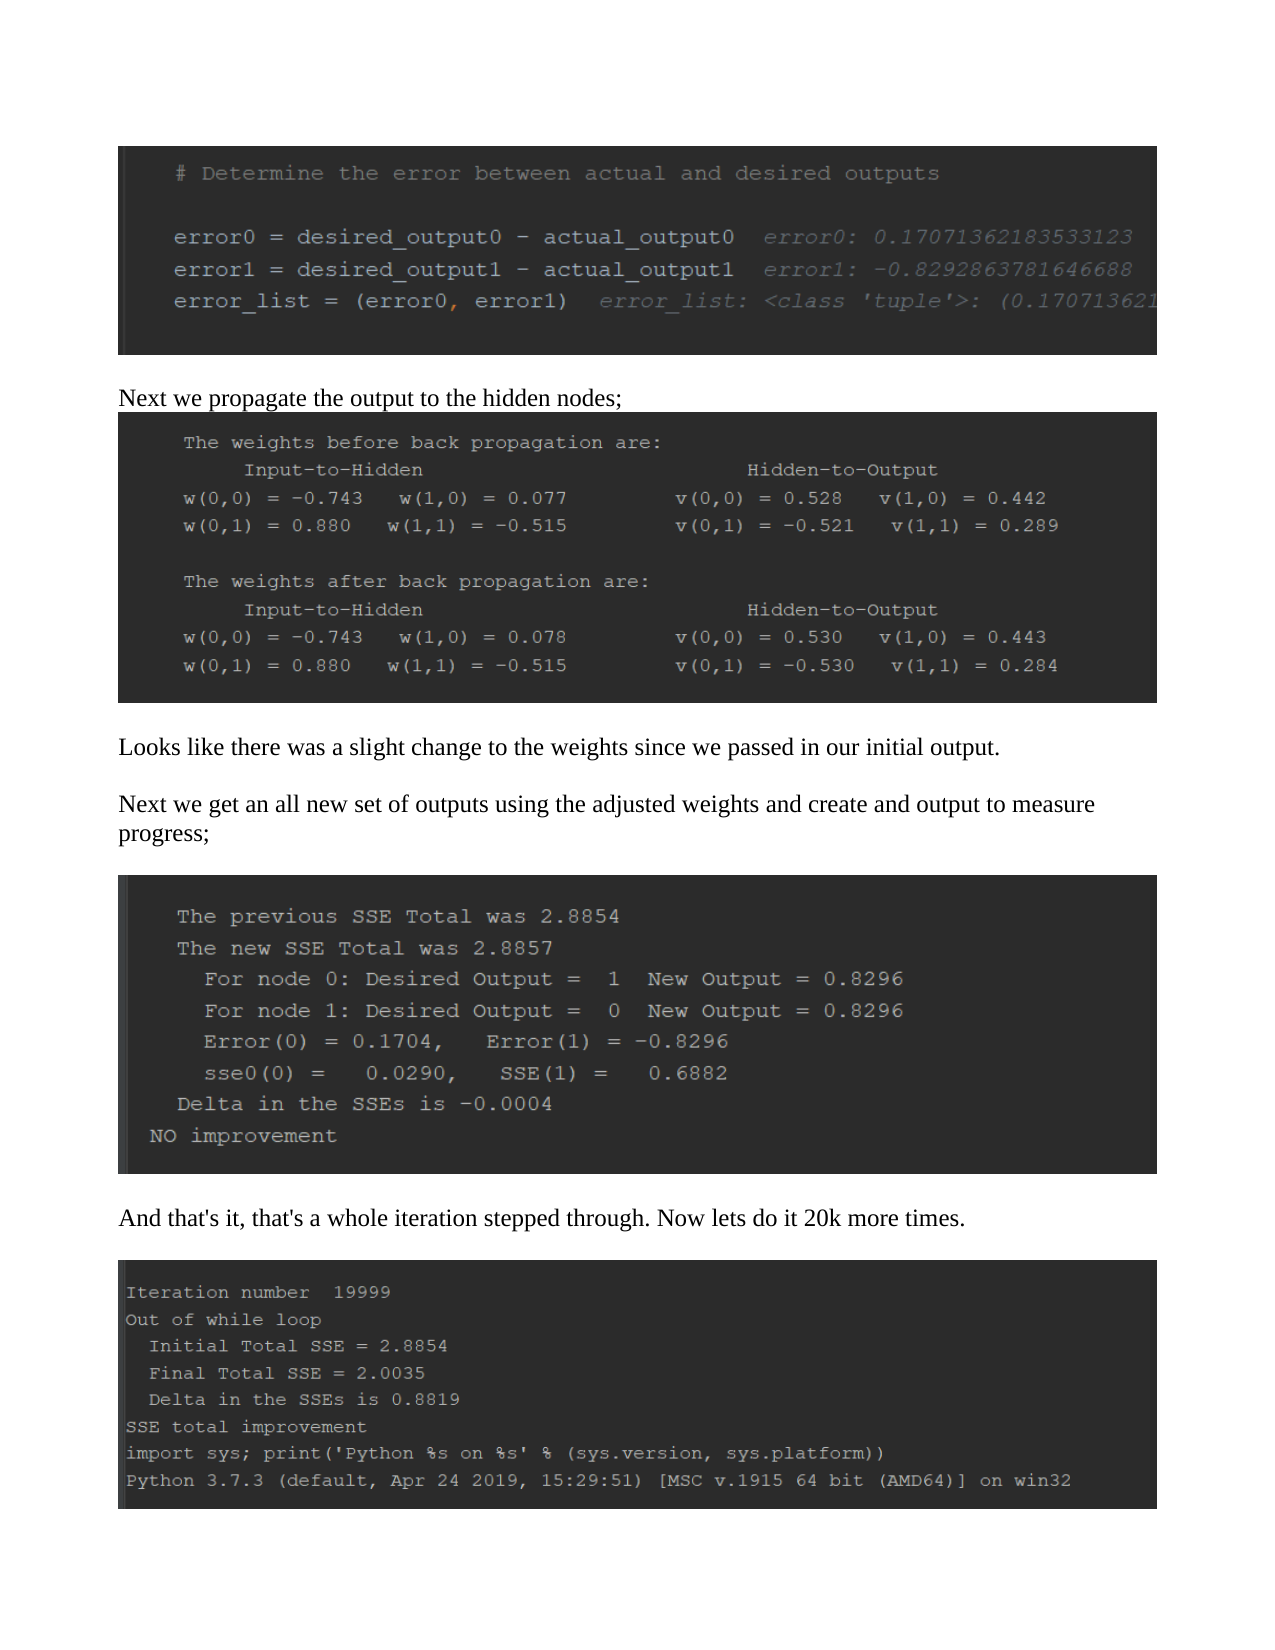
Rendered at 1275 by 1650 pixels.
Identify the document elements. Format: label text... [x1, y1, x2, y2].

text Next we propagate the output to the hidden nodes; [118, 383, 1157, 412]
picture [118, 146, 1157, 355]
text And that's it, that's a whole iteration stepped through. Now lets do it 20k more times. [118, 1203, 1157, 1231]
picture [118, 875, 1157, 1174]
picture [118, 412, 1157, 703]
picture [118, 1260, 1157, 1509]
text Next we get an all new set of outputs using the adjusted weights and create and output to measure progress; [118, 789, 1157, 847]
text Looks like there was a slight change to the weights since we passed in our initial output. [118, 732, 1157, 761]
